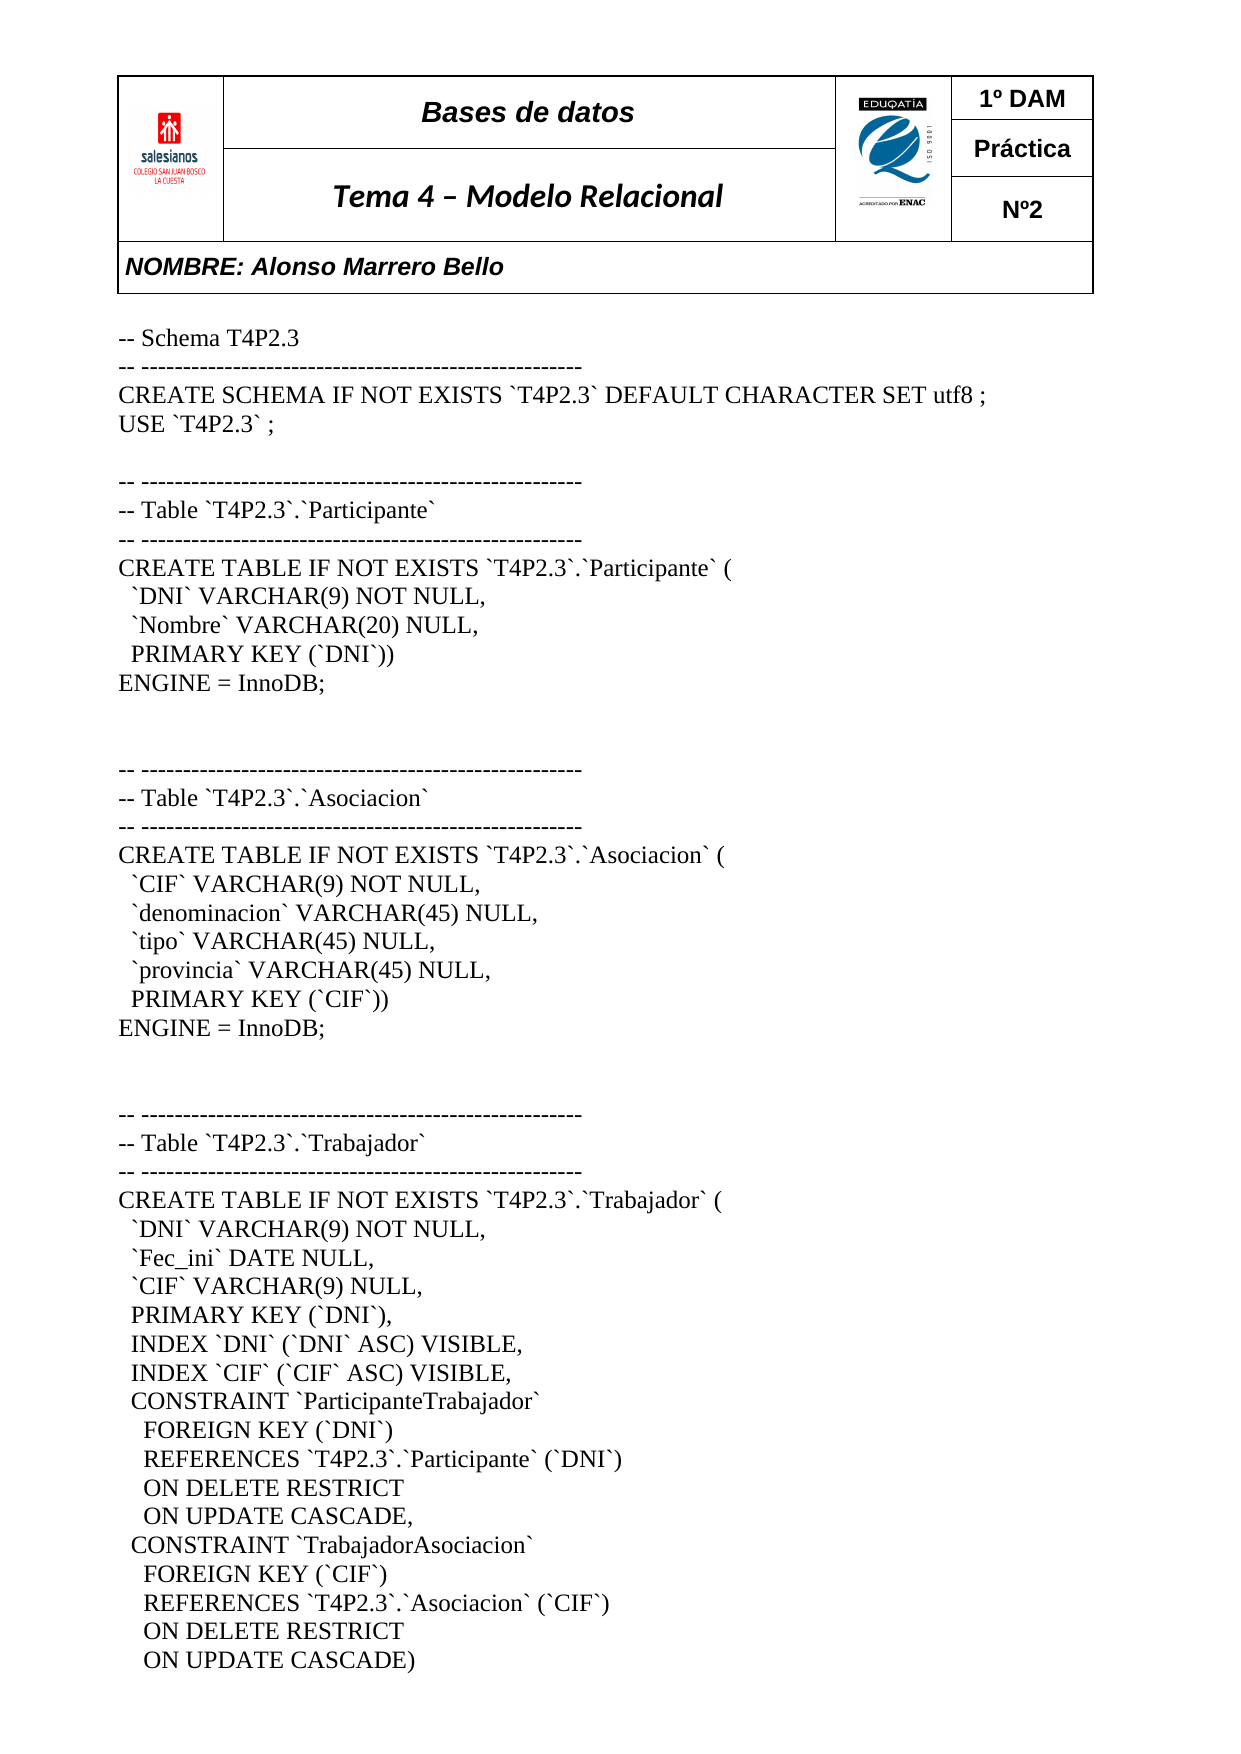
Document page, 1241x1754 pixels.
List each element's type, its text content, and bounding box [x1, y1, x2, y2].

picture [126, 101, 215, 196]
picture [857, 97, 933, 206]
text -- ----------------------------------------------------- -- ----------------------------------------------------- -- Schema T4P2.3 -- ----------------------------------------------------- CREATE SCHEMA IF NOT EXISTS `T4P2.3` DEFAULT CHARACTER SET utf8 ; USE `T4P2.3` ; -- ----------------------------------------------------- -- Table `T4P2.3`.`Participante` -- ----------------------------------------------------- CREATE TABLE IF NOT EXISTS `T4P2.3`.`Participante` ( `DNI` VARCHAR(9) NOT NULL, `Nombre` VARCHAR(20) NULL, PRIMARY KEY (`DNI`)) ENGINE = InnoDB; -- ----------------------------------------------------- -- Table `T4P2.3`.`Asociacion` -- ----------------------------------------------------- CREATE TABLE IF NOT EXISTS `T4P2.3`.`Asociacion` ( `CIF` VARCHAR(9) NOT NULL, `denominacion` VARCHAR(45) NULL, `tipo` VARCHAR(45) NULL, `provincia` VARCHAR(45) NULL, PRIMARY KEY (`CIF`)) ENGINE = InnoDB; -- ----------------------------------------------------- -- Table `T4P2.3`.`Trabajador` -- ----------------------------------------------------- CREATE TABLE IF NOT EXISTS `T4P2.3`.`Trabajador` ( `DNI` VARCHAR(9) NOT NULL, `Fec_ini` DATE NULL, `CIF` VARCHAR(9) NULL, PRIMARY KEY (`DNI`), INDEX `DNI` (`DNI` ASC) VISIBLE, INDEX `CIF` (`CIF` ASC) VISIBLE, CONSTRAINT `ParticipanteTrabajador` FOREIGN KEY (`DNI`) REFERENCES `T4P2.3`.`Participante` (`DNI`) ON DELETE RESTRICT ON UPDATE CASCADE, CONSTRAINT `TrabajadorAsociacion` FOREIGN KEY (`CIF`) REFERENCES `T4P2.3`.`Asociacion` (`CIF`) ON DELETE RESTRICT ON UPDATE CASCADE) [118, 323, 1093, 1674]
